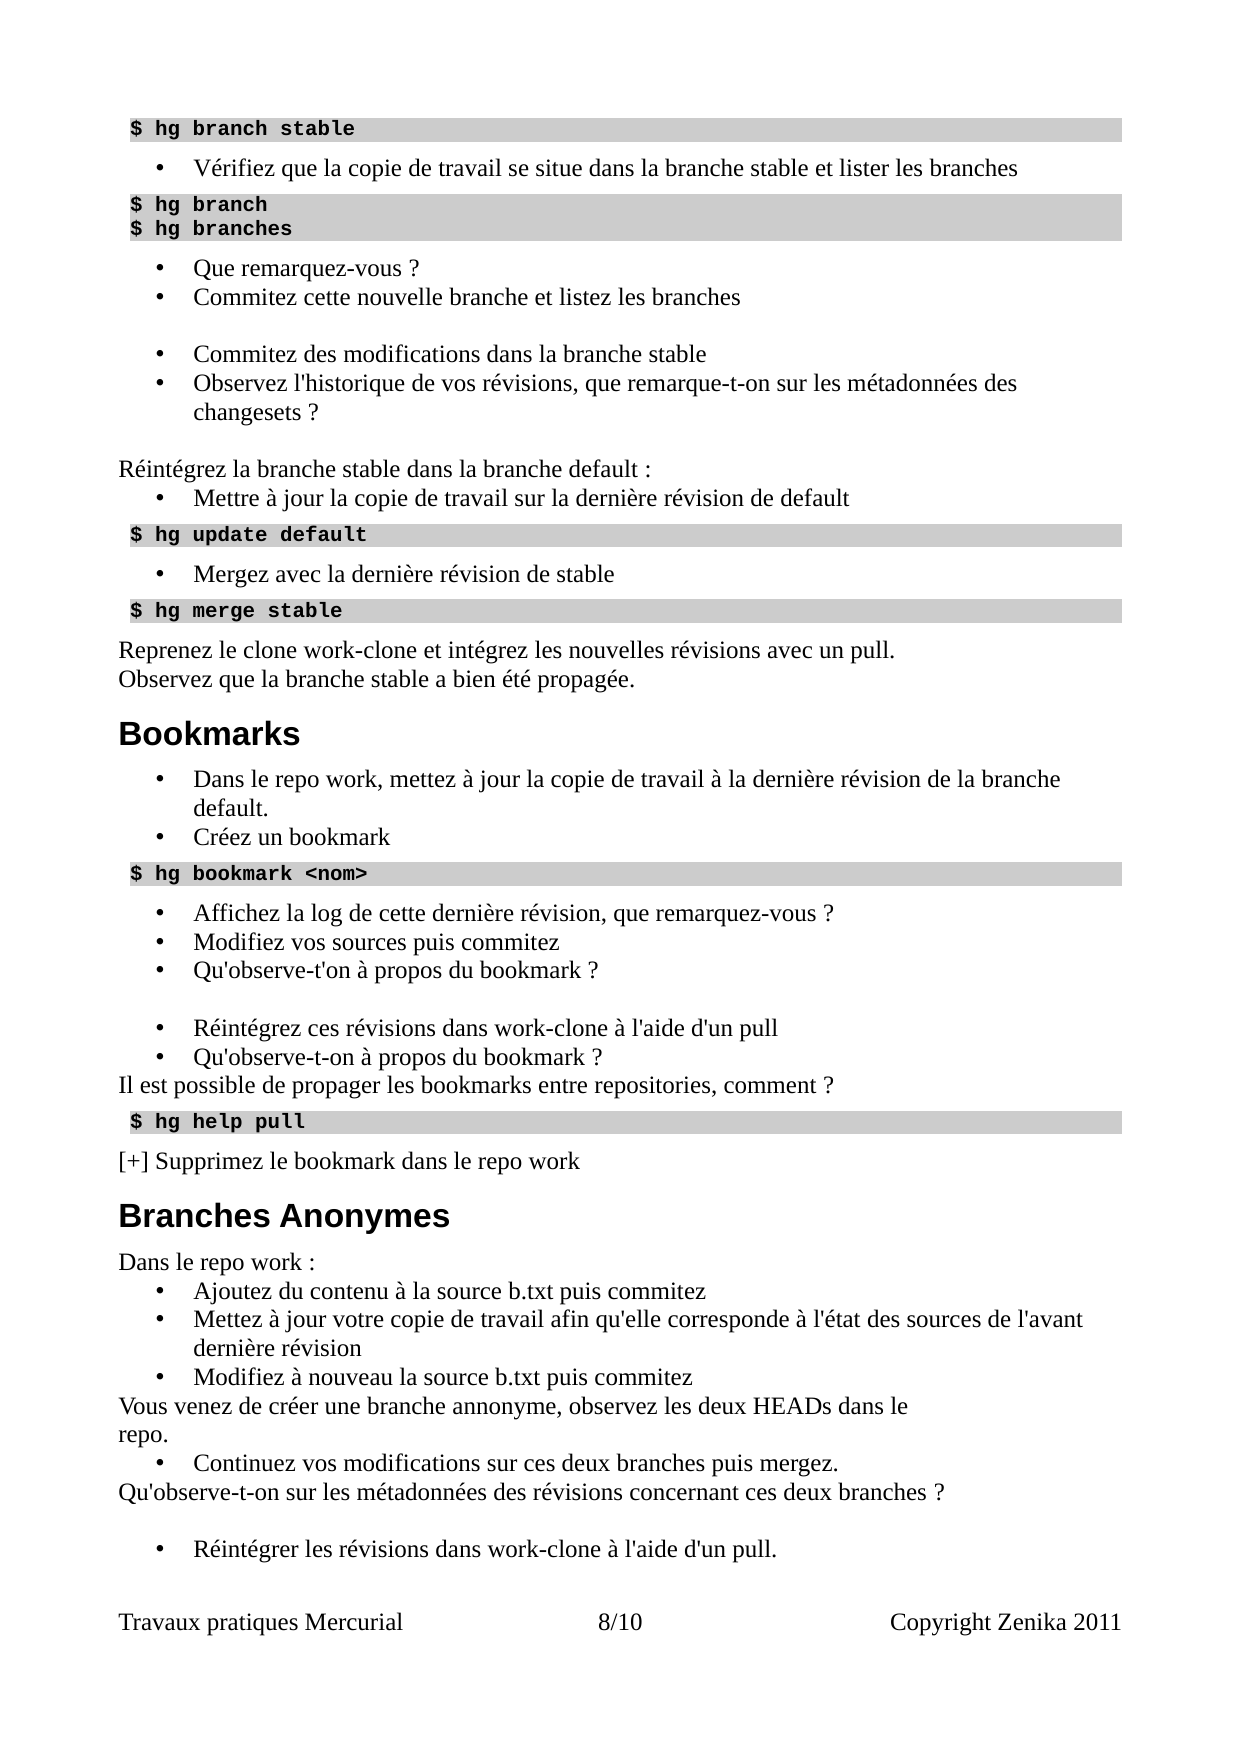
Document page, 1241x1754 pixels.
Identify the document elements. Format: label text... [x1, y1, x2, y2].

list Modifiez vos sources puis commitez [156, 927, 1122, 955]
text $ hg merge stable [130, 599, 1122, 623]
text $ hg branch stable [130, 118, 1122, 142]
list Ajoutez du contenu à la source b.txt puis commitez [156, 1276, 1122, 1304]
list Mergez avec la dernière révision de stable [156, 559, 1122, 588]
list Réintégrez ces révisions dans work-clone à l'aide d'un pull [156, 1013, 1122, 1042]
list Mettre à jour la copie de travail sur la dernière révision de default [156, 483, 1122, 512]
list Commitez cette nouvelle branche et listez les branches [156, 282, 1122, 311]
text $ hg branch $ hg branches [130, 194, 1122, 241]
text Vous venez de créer une branche annonyme, observez les deux HEADs dans le [118, 1391, 1122, 1419]
list Qu'observe-t'on à propos du bookmark ? [156, 955, 1122, 984]
list Que remarquez-vous ? [156, 253, 1122, 282]
list Dans le repo work, mettez à jour la copie de travail à la dernière révision de la branche default. [156, 764, 1122, 822]
subtitle Branches Anonymes [118, 1196, 1122, 1234]
text Qu'observe-t-on sur les métadonnées des révisions concernant ces deux branches ? [118, 1477, 1122, 1506]
list Continuez vos modifications sur ces deux branches puis mergez. [156, 1448, 1122, 1477]
text Réintégrez la branche stable dans la branche default : [118, 454, 1122, 483]
text $ hg help pull [130, 1111, 1122, 1134]
text [+] Supprimez le bookmark dans le repo work [118, 1146, 1122, 1175]
list Observez l'historique de vos révisions, que remarque-t-on sur les métadonnées des changesets ? [156, 368, 1122, 426]
text $ hg bookmark <nom> [130, 862, 1122, 886]
list Modifiez à nouveau la source b.txt puis commitez [156, 1362, 1122, 1391]
list Vérifiez que la copie de travail se situe dans la branche stable et lister les branches [156, 153, 1122, 182]
text repo. [118, 1419, 1122, 1448]
list Créez un bookmark [156, 822, 1122, 851]
text Observez que la branche stable a bien été propagée. [118, 664, 1122, 692]
text Reprenez le clone work-clone et intégrez les nouvelles révisions avec un pull. [118, 635, 1122, 664]
text Dans le repo work : [118, 1247, 1122, 1276]
list Affichez la log de cette dernière révision, que remarquez-vous ? [156, 898, 1122, 927]
text $ hg update default [130, 524, 1122, 547]
text Il est possible de propager les bookmarks entre repositories, comment ? [118, 1070, 1122, 1099]
subtitle Bookmarks [118, 713, 1122, 752]
list Qu'observe-t-on à propos du bookmark ? [156, 1042, 1122, 1070]
list Commitez des modifications dans la branche stable [156, 339, 1122, 368]
list Mettez à jour votre copie de travail afin qu'elle corresponde à l'état des sources de l'avant dernière révision [156, 1304, 1122, 1362]
list Réintégrer les révisions dans work-clone à l'aide d'un pull. [156, 1534, 1122, 1563]
